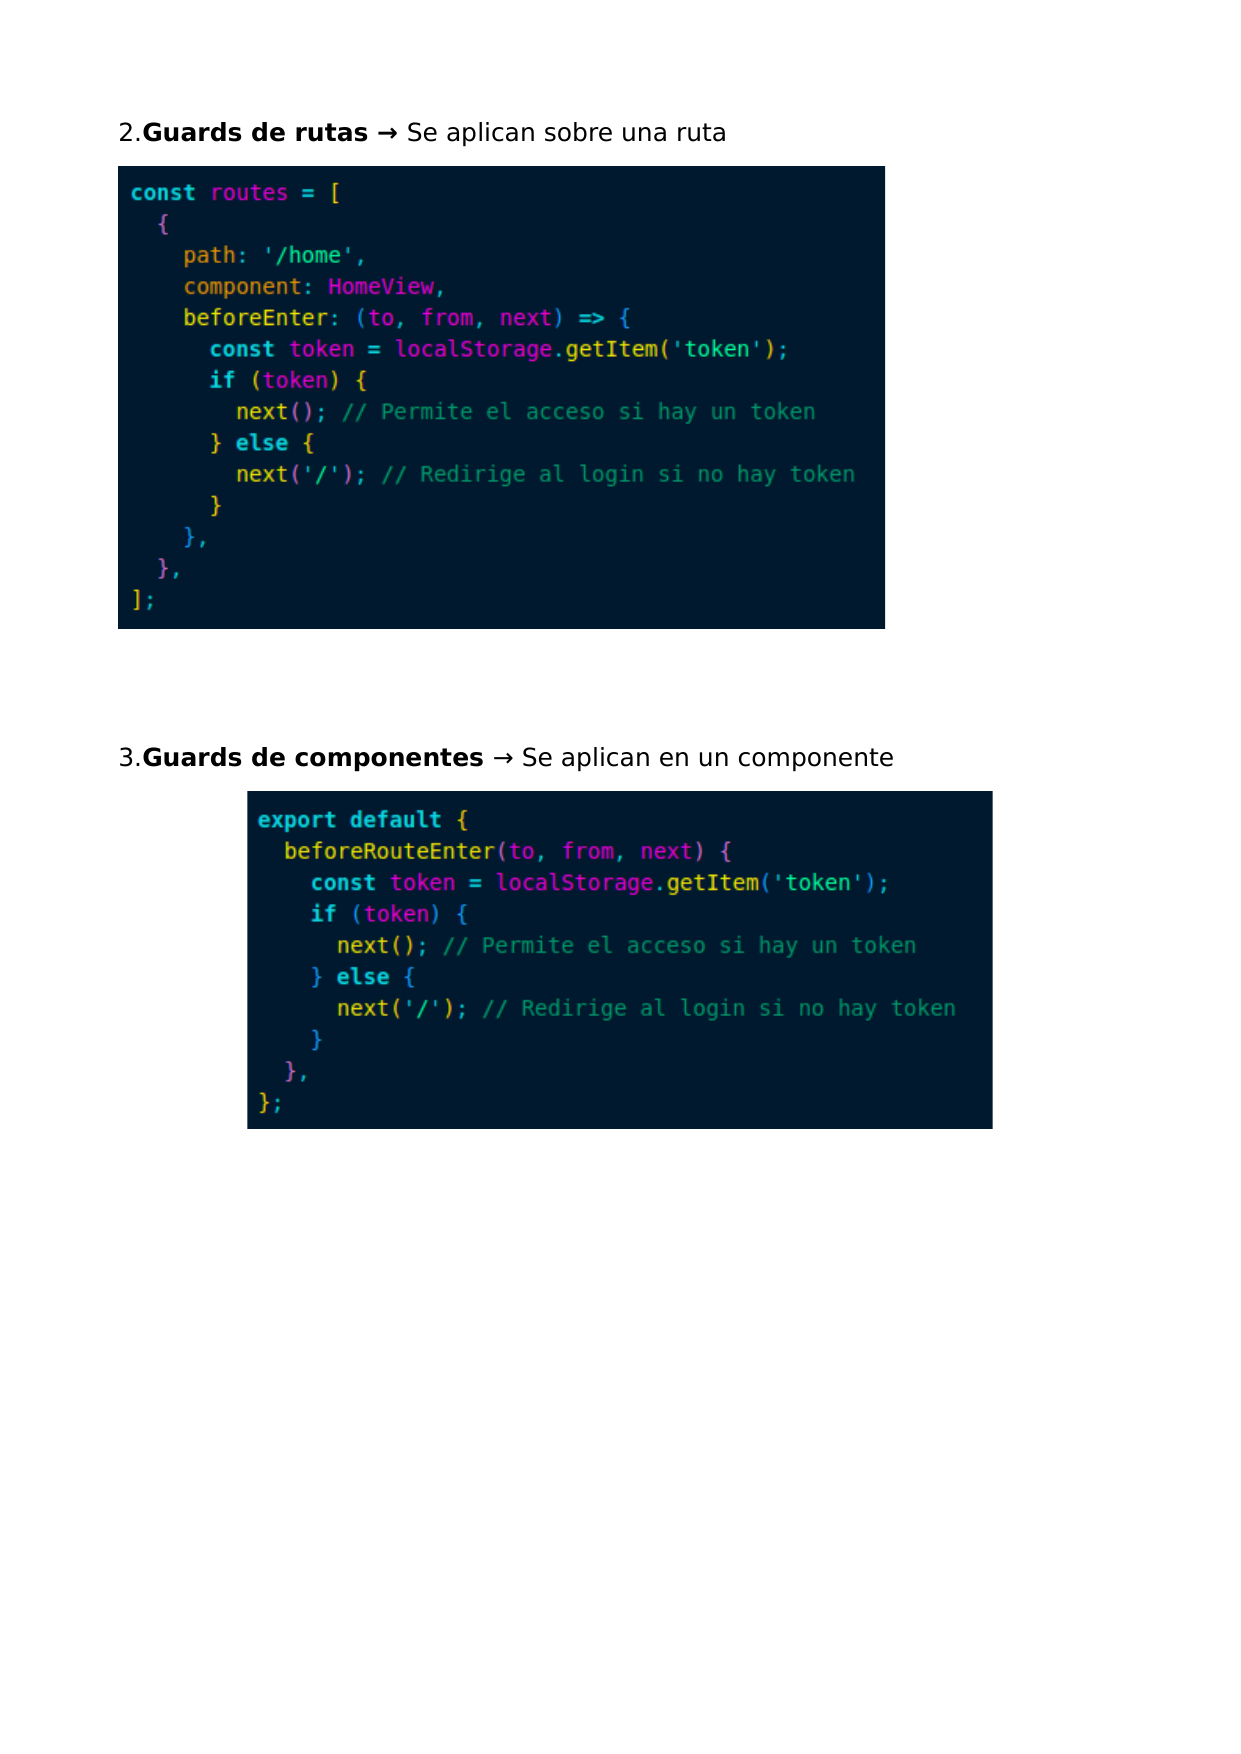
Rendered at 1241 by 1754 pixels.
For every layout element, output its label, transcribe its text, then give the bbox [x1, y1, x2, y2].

text 2.Guards de rutas → Se aplican sobre una ruta [118, 118, 1122, 147]
text 3.Guards de componentes → Se aplican en un componente [118, 743, 1122, 772]
picture [247, 791, 993, 1129]
picture [118, 166, 886, 629]
